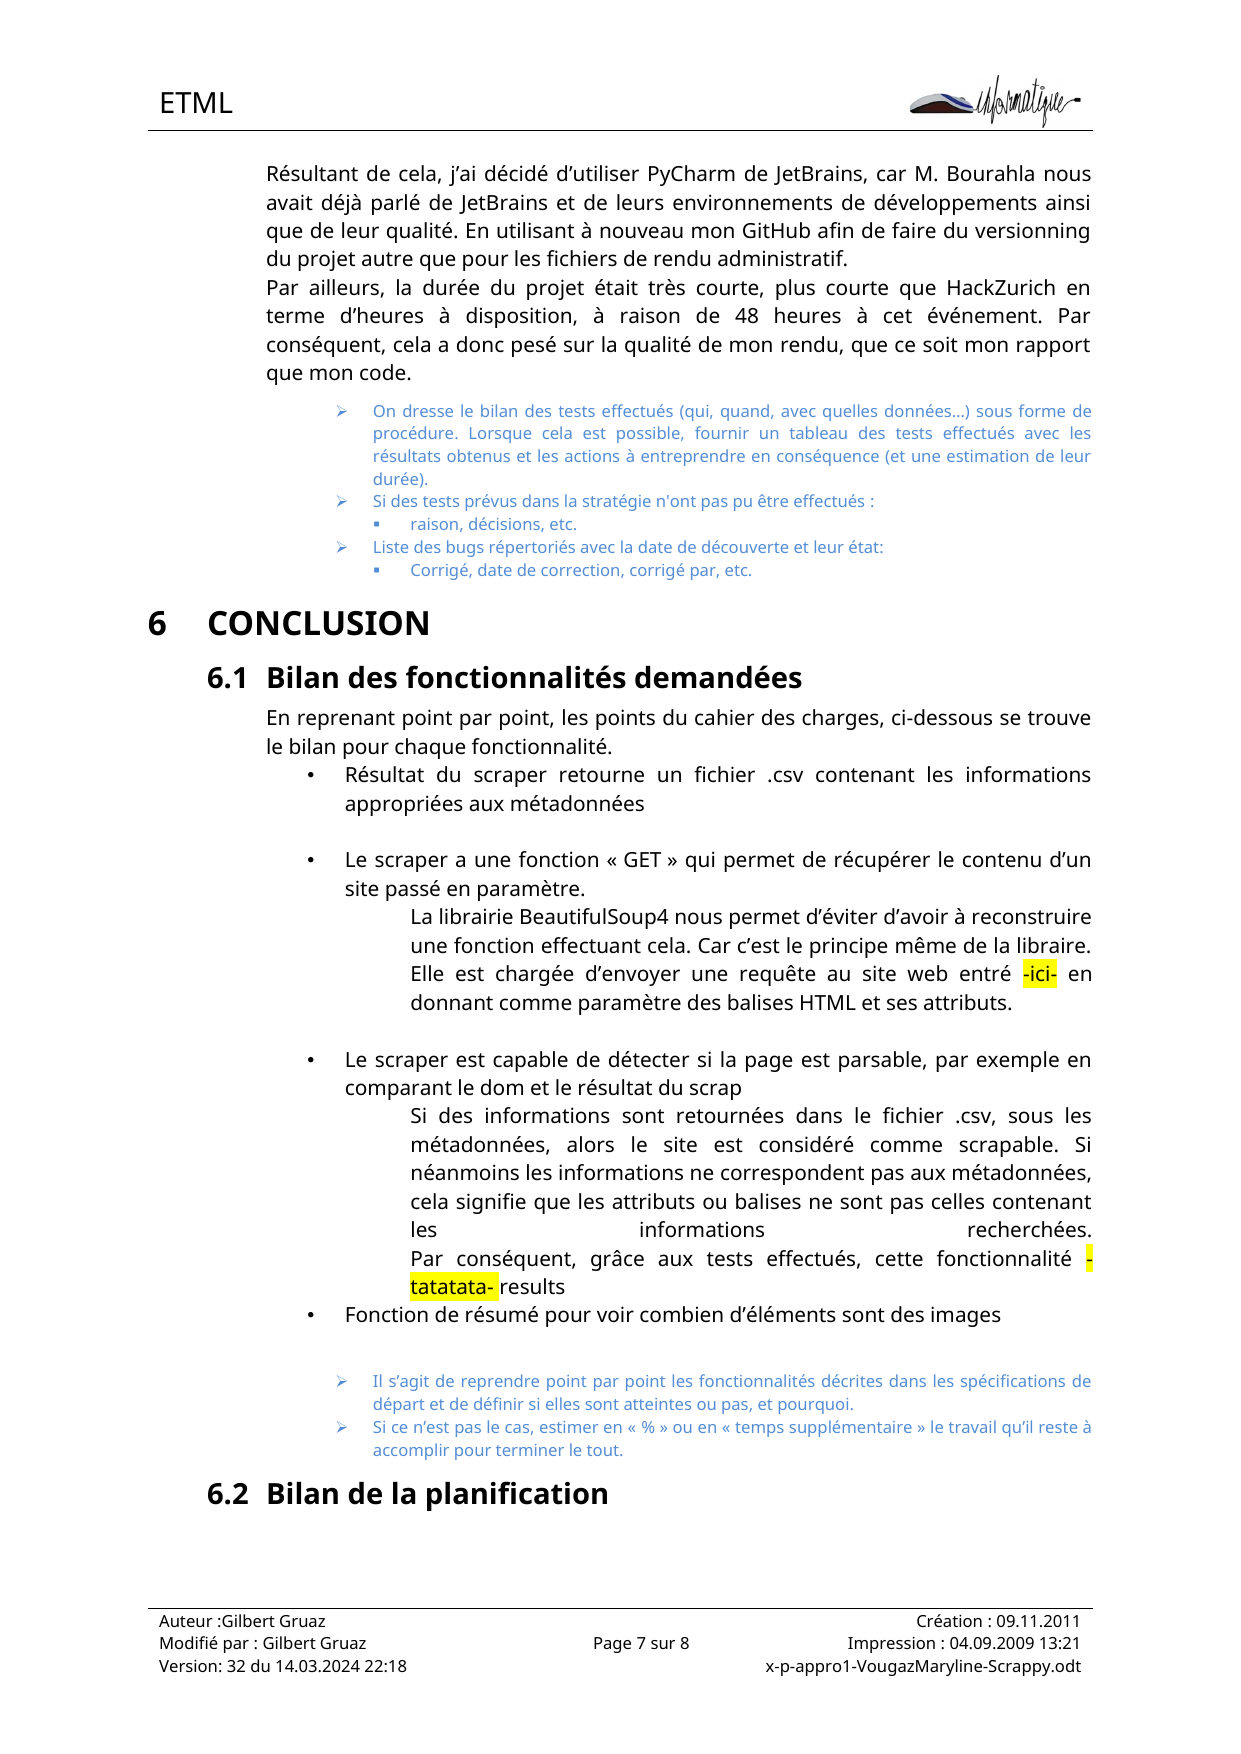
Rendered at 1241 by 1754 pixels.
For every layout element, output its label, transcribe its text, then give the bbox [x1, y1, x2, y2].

text Par ailleurs, la durée du projet était très courte, plus courte que HackZurich en terme d’heures à disposition, à raison de 48 heures à cet événement. Par conséquent, cela a donc pesé sur la qualité de mon rendu, que ce soit mon rapport que mon code. [266, 273, 1092, 387]
list raison, décisions, etc. [373, 513, 1092, 535]
text En reprenant point par point, les points du cahier des charges, ci-dessous se trouve le bilan pour chaque fonctionnalité. [266, 703, 1092, 760]
subtitle Bilan de la planification [207, 1473, 1092, 1513]
subtitle Conclusion [148, 599, 1092, 645]
picture [909, 75, 1082, 128]
list Corrigé, date de correction, corrigé par, etc. [373, 558, 1092, 581]
list Si des informations sont retournées dans le fichier .csv, sous les métadonnées, alors le site est considéré comme scrapable. Si néanmoins les informations ne correspondent pas aux métadonnées, cela signifie que les attributs ou balises ne sont pas celles contenant les informations recherchées. Par conséquent, grâce aux tests effectués, cette fonctionnalité -tatatata- results [410, 1102, 1092, 1301]
subtitle Bilan des fonctionnalités demandées [207, 657, 1092, 697]
text Résultant de cela, j’ai décidé d’utiliser PyCharm de JetBrains, car M. Bourahla nous avait déjà parlé de JetBrains et de leurs environnements de développements ainsi que de leur qualité. En utilisant à nouveau mon GitHub afin de faire du versionning du projet autre que pour les fichiers de rendu administratif. [266, 159, 1092, 273]
list La librairie BeautifulSoup4 nous permet d’éviter d’avoir à reconstruire une fonction effectuant cela. Car c’est le principe même de la libraire. Elle est chargée d’envoyer une requête au site web entré -ici- en donnant comme paramètre des balises HTML et ses attributs. [410, 902, 1092, 1016]
list Fonction de résumé pour voir combien d’éléments sont des images [307, 1301, 1092, 1329]
list Il s’agit de reprendre point par point les fonctionnalités décrites dans les spécifications de départ et de définir si elles sont atteintes ou pas, et pourquoi. [335, 1370, 1092, 1415]
list On dresse le bilan des tests effectués (qui, quand, avec quelles données…) sous forme de procédure. Lorsque cela est possible, fournir un tableau des tests effectués avec les résultats obtenus et les actions à entreprendre en conséquence (et une estimation de leur durée). [335, 399, 1092, 490]
list Résultat du scraper retourne un fichier .csv contenant les informations appropriées aux métadonnées [307, 760, 1092, 817]
list Le scraper est capable de détecter si la page est parsable, par exemple en comparant le dom et le résultat du scrap [307, 1045, 1092, 1102]
list Si ce n’est pas le cas, estimer en « % » ou en « temps supplémentaire » le travail qu’il reste à accomplir pour terminer le tout. [335, 1415, 1092, 1461]
list Liste des bugs répertoriés avec la date de découverte et leur état: [335, 535, 1092, 558]
list Si des tests prévus dans la stratégie n'ont pas pu être effectués : [335, 490, 1092, 513]
list Le scraper a une fonction « GET » qui permet de récupérer le contenu d’un site passé en paramètre. [307, 846, 1092, 902]
